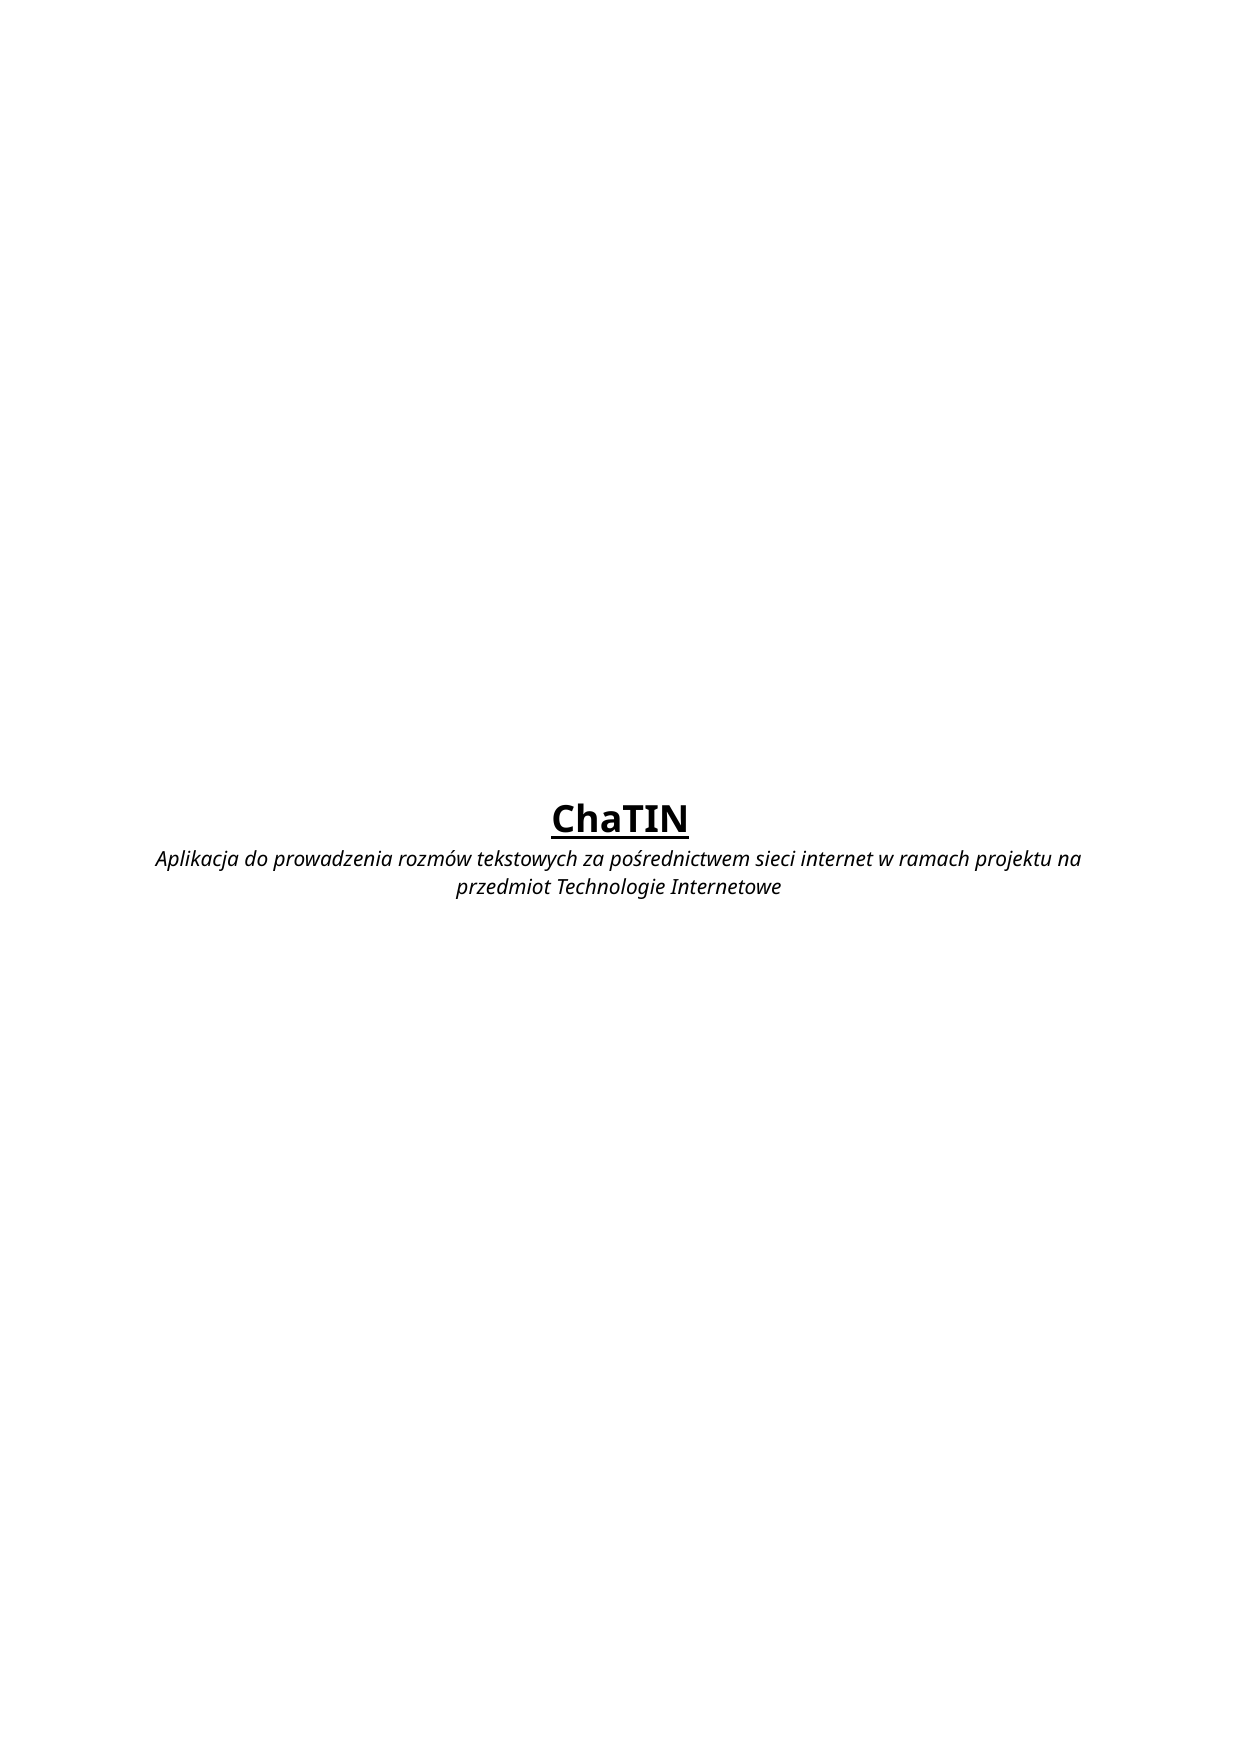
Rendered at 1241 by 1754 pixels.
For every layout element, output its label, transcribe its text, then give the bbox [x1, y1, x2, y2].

text ChaTIN [118, 793, 1122, 844]
text Aplikacja do prowadzenia rozmów tekstowych za pośrednictwem sieci internet w ramach projektu na przedmiot Technologie Internetowe [118, 844, 1122, 901]
